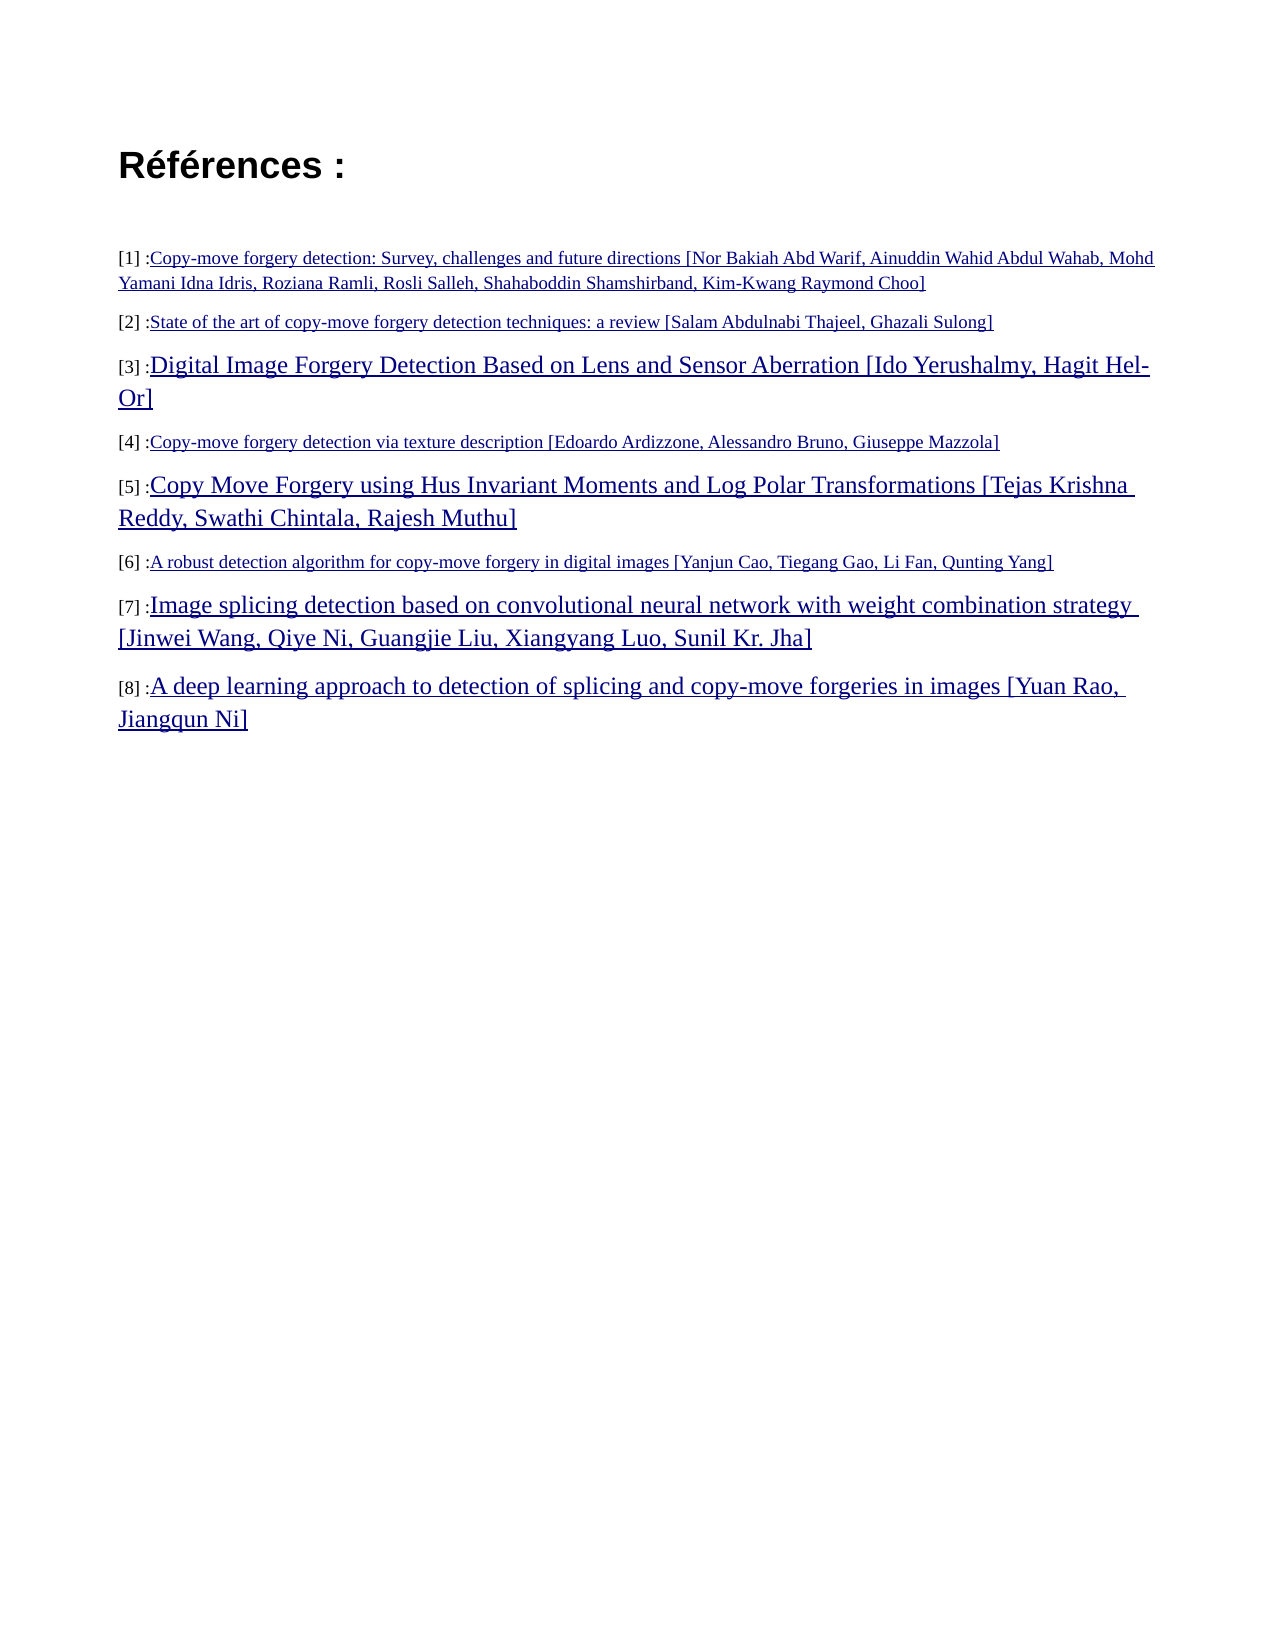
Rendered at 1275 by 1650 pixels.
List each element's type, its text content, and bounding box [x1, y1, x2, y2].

text [6] :A robust detection algorithm for copy-move forgery in digital images [Yanjun Cao, Tiegang Gao, Li Fan, Qunting Yang] [118, 551, 1157, 573]
text [2] :State of the art of copy-move forgery detection techniques: a review [Salam Abdulnabi Thajeel, Ghazali Sulong] [118, 311, 1157, 333]
text [7] :Image splicing detection based on convolutional neural network with weight combination strategy [Jinwei Wang, Qiye Ni, Guangjie Liu, Xiangyang Luo, Sunil Kr. Jha] [118, 590, 1157, 652]
text [8] :A deep learning approach to detection of splicing and copy-move forgeries in images [Yuan Rao, Jiangqun Ni] [118, 671, 1157, 733]
text [5] :Copy Move Forgery using Hus Invariant Moments and Log Polar Transformations [Tejas Krishna Reddy, Swathi Chintala, Rajesh Muthu] [118, 470, 1157, 532]
text [4] :Copy-move forgery detection via texture description [Edoardo Ardizzone, Alessandro Bruno, Giuseppe Mazzola] [118, 431, 1157, 453]
text [1] :Copy-move forgery detection: Survey, challenges and future directions [Nor Bakiah Abd Warif, Ainuddin Wahid Abdul Wahab, Mohd Yamani Idna Idris, Roziana Ramli, Rosli Salleh, Shahaboddin Shamshirband, Kim-Kwang Raymond Choo] [118, 247, 1157, 293]
text [3] :Digital Image Forgery Detection Based on Lens and Sensor Aberration [Ido Yerushalmy, Hagit Hel-Or] [118, 350, 1157, 412]
subtitle Références : [118, 143, 1157, 187]
